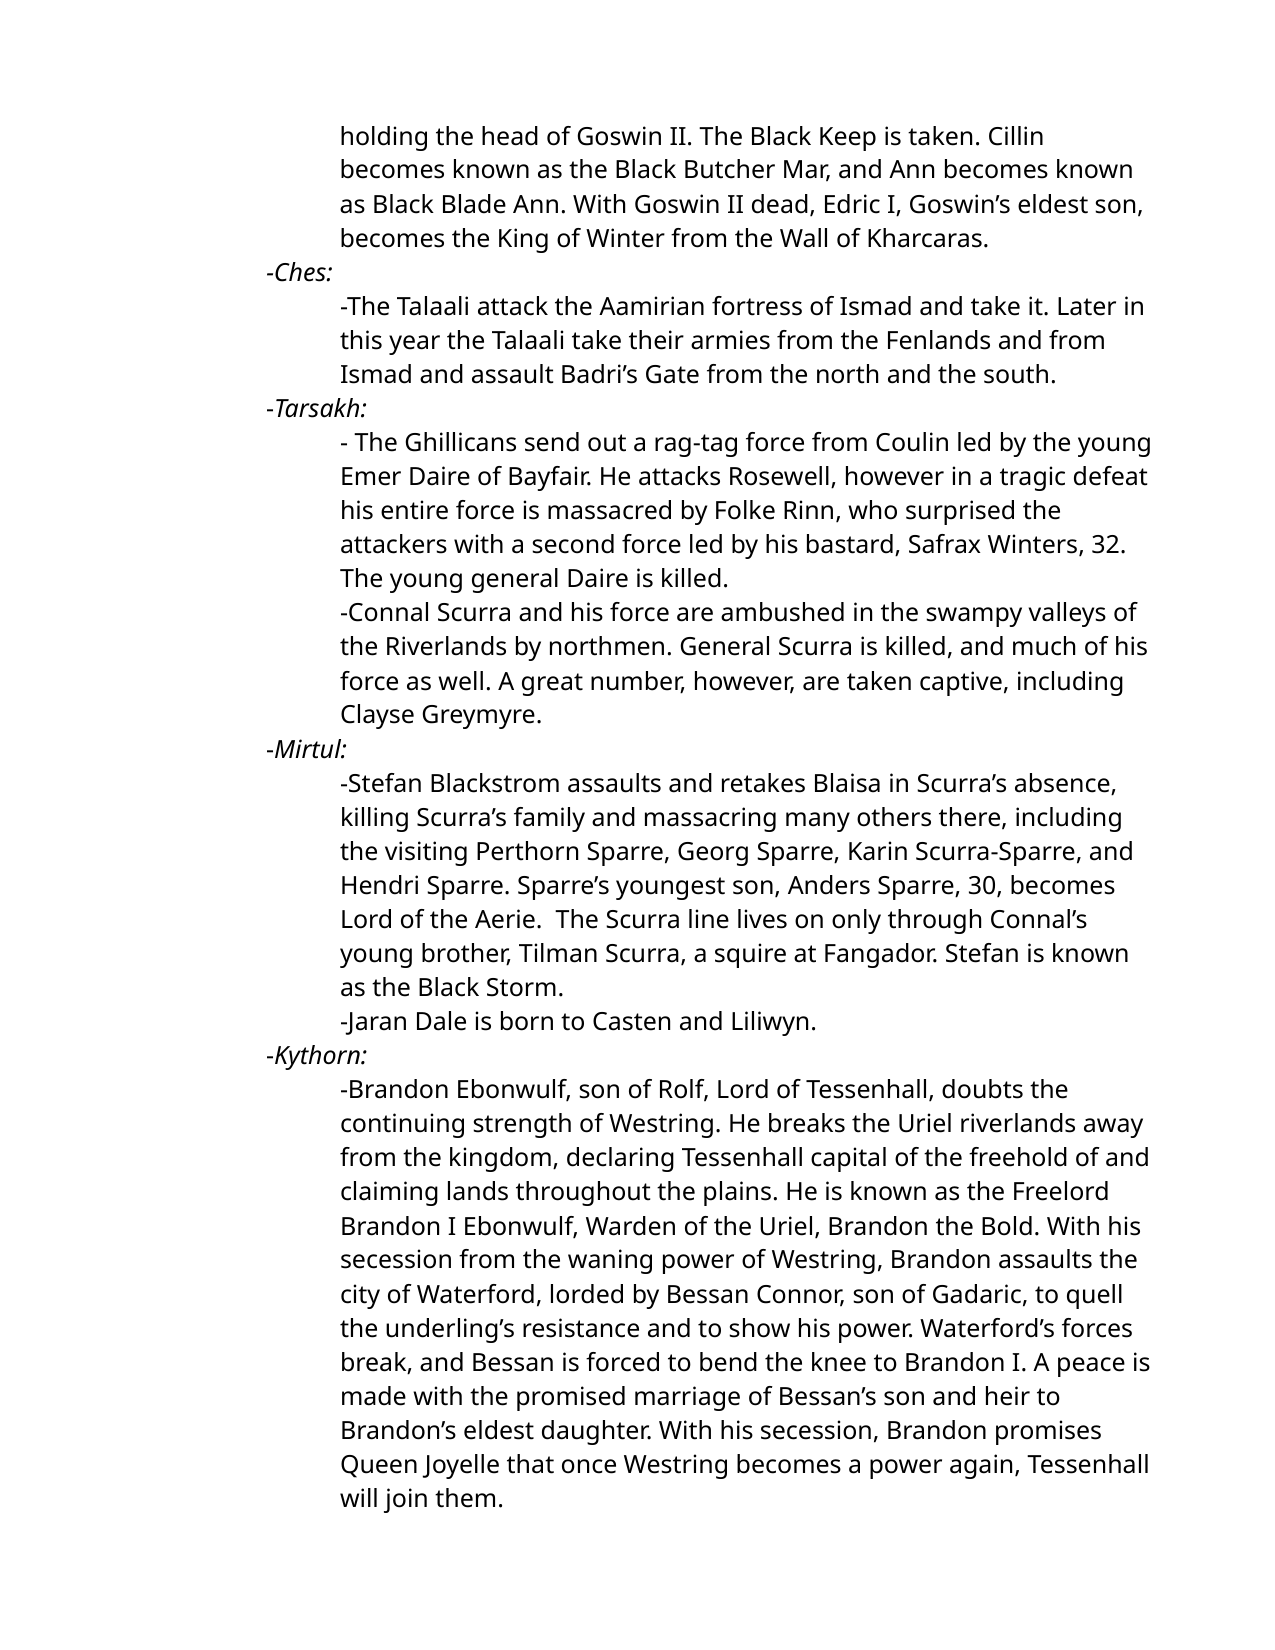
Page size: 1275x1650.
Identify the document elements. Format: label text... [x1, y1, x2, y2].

text -The Talaali attack the Aamirian fortress of Ismad and take it. Later in this year the Talaali take their armies from the Fenlands and from Ismad and assault Badri’s Gate from the north and the south. [340, 288, 1157, 391]
text -Stefan Blackstrom assaults and retakes Blaisa in Scurra’s absence, killing Scurra’s family and massacring many others there, including the visiting Perthorn Sparre, Georg Sparre, Karin Scurra-Sparre, and Hendri Sparre. Sparre’s youngest son, Anders Sparre, 30, becomes Lord of the Aerie. The Scurra line lives on only through Connal’s young brother, Tilman Scurra, a squire at Fangador. Stefan is known as the Black Storm. [340, 765, 1157, 1004]
text - The Ghillicans send out a rag-tag force from Coulin led by the young Emer Daire of Bayfair. He attacks Rosewell, however in a tragic defeat his entire force is massacred by Folke Rinn, who surprised the attackers with a second force led by his bastard, Safrax Winters, 32. The young general Daire is killed. [340, 425, 1157, 595]
text holding the head of Goswin II. The Black Keep is taken. Cillin becomes known as the Black Butcher Mar, and Ann becomes known as Black Blade Ann. With Goswin II dead, Edric I, Goswin’s eldest son, becomes the King of Winter from the Wall of Kharcaras. [339, 118, 1157, 254]
text -Kythorn: [266, 1038, 1157, 1072]
text -Connal Scurra and his force are ambushed in the swampy valleys of the Riverlands by northmen. General Scurra is killed, and much of his force as well. A great number, however, are taken captive, including Clayse Greymyre. [340, 595, 1157, 731]
text -Mirtul: [266, 731, 1157, 765]
text -Jaran Dale is born to Casten and Liliwyn. [340, 1004, 1157, 1038]
text -Tarsakh: [266, 391, 1157, 425]
text -Ches: [266, 254, 1157, 288]
text -Brandon Ebonwulf, son of Rolf, Lord of Tessenhall, doubts the continuing strength of Westring. He breaks the Uriel riverlands away from the kingdom, declaring Tessenhall capital of the freehold of and claiming lands throughout the plains. He is known as the Freelord Brandon I Ebonwulf, Warden of the Uriel, Brandon the Bold. With his secession from the waning power of Westring, Brandon assaults the city of Waterford, lorded by Bessan Connor, son of Gadaric, to quell the underling’s resistance and to show his power. Waterford’s forces break, and Bessan is forced to bend the knee to Brandon I. A peace is made with the promised marriage of Bessan’s son and heir to Brandon’s eldest daughter. With his secession, Brandon promises Queen Joyelle that once Westring becomes a power again, Tessenhall will join them. [340, 1072, 1157, 1515]
